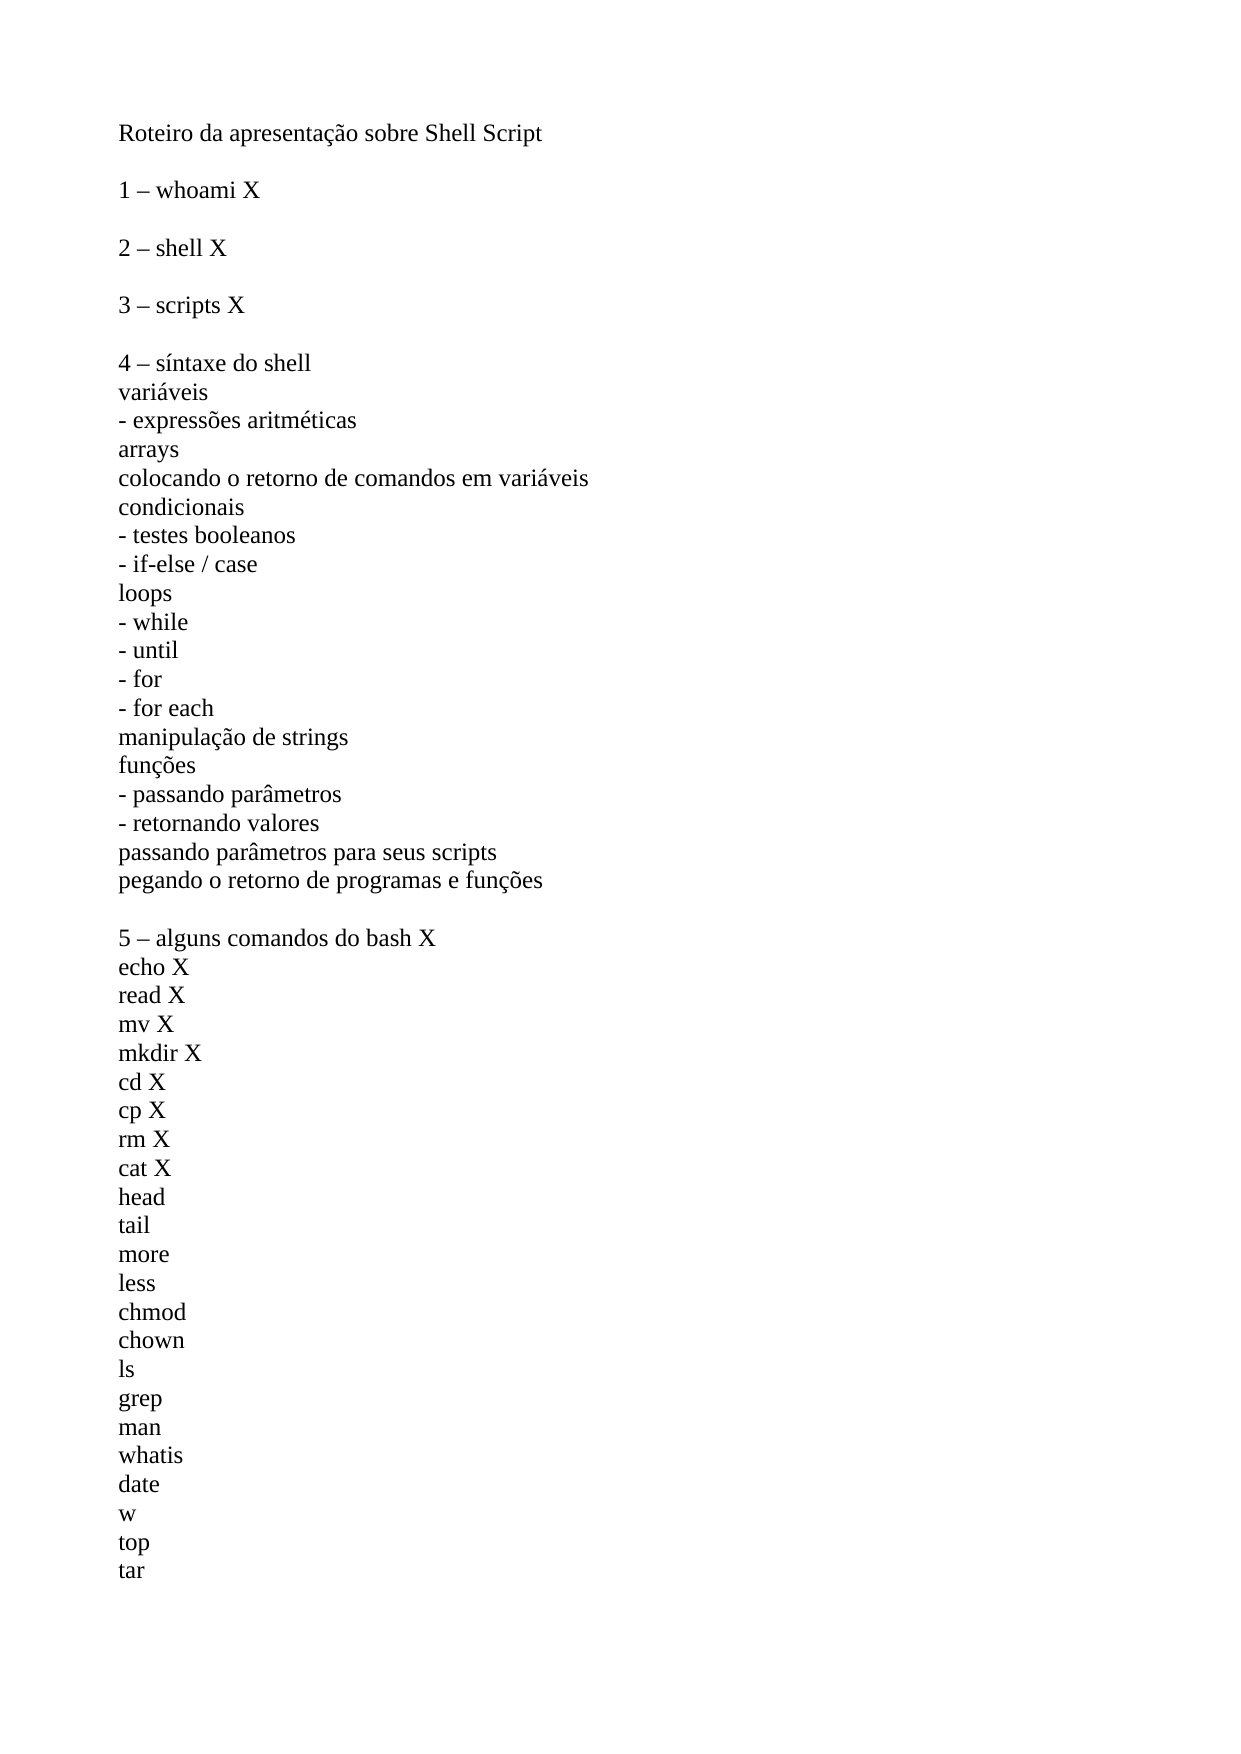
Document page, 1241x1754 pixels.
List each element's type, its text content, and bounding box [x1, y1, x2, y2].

text 2 – shell X [118, 233, 1122, 262]
text condicionais [118, 492, 1122, 521]
text tar [118, 1556, 1122, 1584]
text - passando parâmetros [118, 779, 1122, 808]
text echo X [118, 952, 1122, 981]
text - testes booleanos [118, 521, 1122, 549]
text more [118, 1239, 1122, 1268]
text variáveis [118, 377, 1122, 406]
text Roteiro da apresentação sobre Shell Script [118, 118, 1122, 147]
text - retornando valores [118, 808, 1122, 837]
text w [118, 1498, 1122, 1527]
text cp X [118, 1096, 1122, 1124]
text loops [118, 578, 1122, 607]
text rm X [118, 1124, 1122, 1153]
text funções [118, 751, 1122, 779]
text tail [118, 1211, 1122, 1239]
text manipulação de strings [118, 722, 1122, 751]
text date [118, 1469, 1122, 1498]
text colocando o retorno de comandos em variáveis [118, 463, 1122, 492]
text - while [118, 607, 1122, 636]
text - expressões aritméticas [118, 406, 1122, 434]
text read X [118, 981, 1122, 1009]
text cat X [118, 1153, 1122, 1182]
text cd X [118, 1067, 1122, 1096]
text ls [118, 1354, 1122, 1383]
text whatis [118, 1441, 1122, 1469]
text arrays [118, 434, 1122, 463]
text man [118, 1412, 1122, 1441]
text 1 – whoami X [118, 176, 1122, 204]
text mkdir X [118, 1038, 1122, 1067]
text - for [118, 664, 1122, 693]
text less [118, 1268, 1122, 1297]
text passando parâmetros para seus scripts [118, 837, 1122, 866]
text 5 – alguns comandos do bash X [118, 923, 1122, 952]
text top [118, 1527, 1122, 1556]
text head [118, 1182, 1122, 1211]
text chmod [118, 1297, 1122, 1326]
text - until [118, 636, 1122, 664]
text 3 – scripts X [118, 291, 1122, 319]
text chown [118, 1326, 1122, 1354]
text 4 – síntaxe do shell [118, 348, 1122, 377]
text mv X [118, 1009, 1122, 1038]
text grep [118, 1383, 1122, 1412]
text - for each [118, 693, 1122, 722]
text pegando o retorno de programas e funções [118, 866, 1122, 894]
text - if-else / case [118, 549, 1122, 578]
